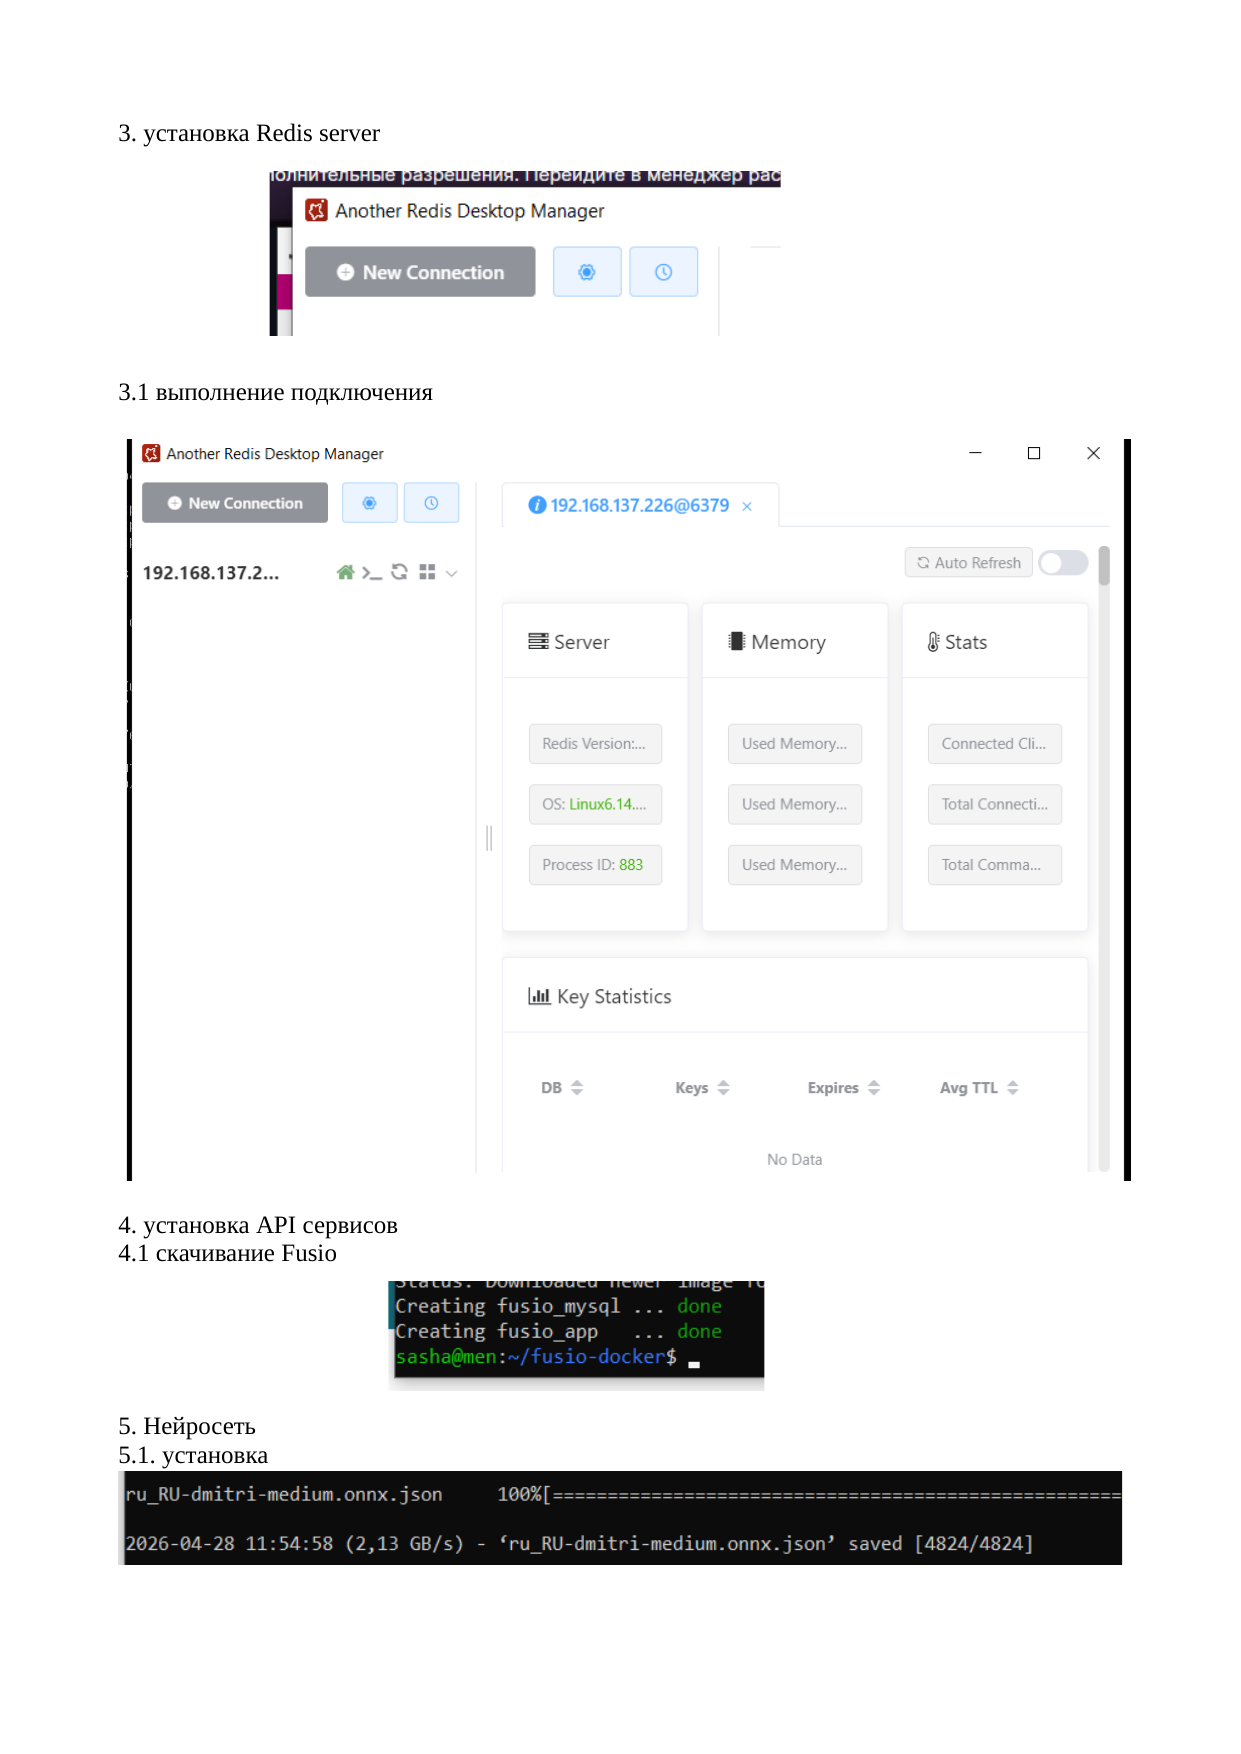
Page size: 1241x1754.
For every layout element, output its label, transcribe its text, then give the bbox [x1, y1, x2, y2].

picture [118, 1471, 1123, 1565]
text 5.1. установка [118, 1440, 1122, 1468]
picture [269, 171, 781, 336]
picture [388, 1281, 765, 1391]
text 5. Нейросеть [118, 1411, 1122, 1440]
text 3.1 выполнение подключения [118, 377, 1122, 406]
text 4. установка API сервисов [118, 1210, 1122, 1238]
text 4.1 скачивание Fusio [118, 1238, 1122, 1267]
picture [126, 439, 1131, 1181]
text 3. установка Redis server [118, 118, 1122, 147]
